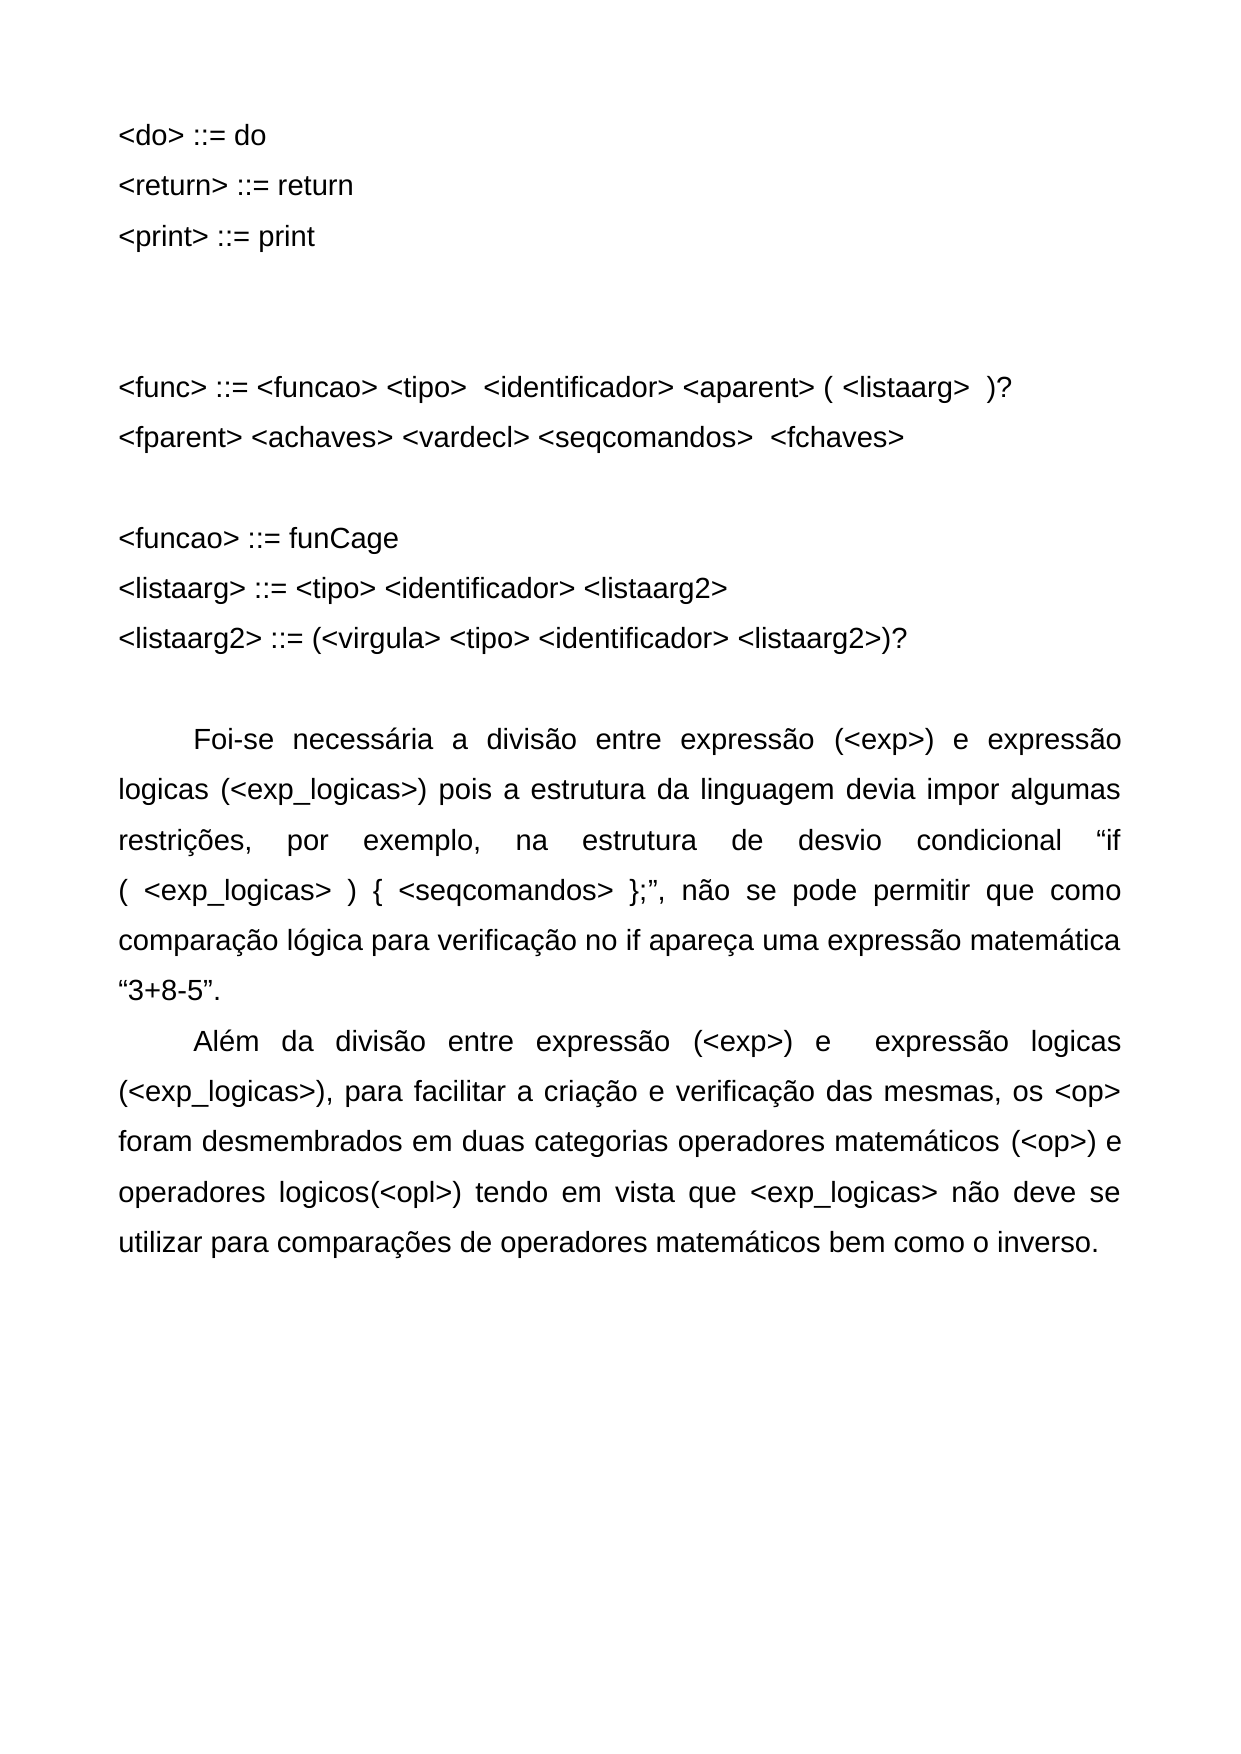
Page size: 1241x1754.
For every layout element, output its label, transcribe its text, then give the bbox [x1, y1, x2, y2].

text <print> ::= print [118, 219, 1122, 252]
text Além da divisão entre expressão (<exp>) e expressão logicas (<exp_logicas>), para facilitar a criação e verificação das mesmas, os <op> foram desmembrados em duas categorias operadores matemáticos (<op>) e operadores logicos(<opl>) tendo em vista que <exp_logicas> não deve se utilizar para comparações de operadores matemáticos bem como o inverso. [118, 1024, 1122, 1258]
text Foi-se necessária a divisão entre expressão (<exp>) e expressão logicas (<exp_logicas>) pois a estrutura da linguagem devia impor algumas restrições, por exemplo, na estrutura de desvio condicional “if ( <exp_logicas> ) { <seqcomandos> };”, não se pode permitir que como comparação lógica para verificação no if apareça uma expressão matemática “3+8-5”. [118, 722, 1122, 1007]
text <return> ::= return [118, 168, 1122, 202]
text <do> ::= do [118, 118, 1122, 152]
text <func> ::= <funcao> <tipo> <identificador> <aparent> ( <listaarg> )? <fparent> <achaves> <vardecl> <seqcomandos> <fchaves> [118, 370, 1122, 453]
text <listaarg2> ::= (<virgula> <tipo> <identificador> <listaarg2>)? [118, 621, 1122, 655]
text <funcao> ::= funCage [118, 521, 1122, 554]
text <listaarg> ::= <tipo> <identificador> <listaarg2> [118, 571, 1122, 604]
